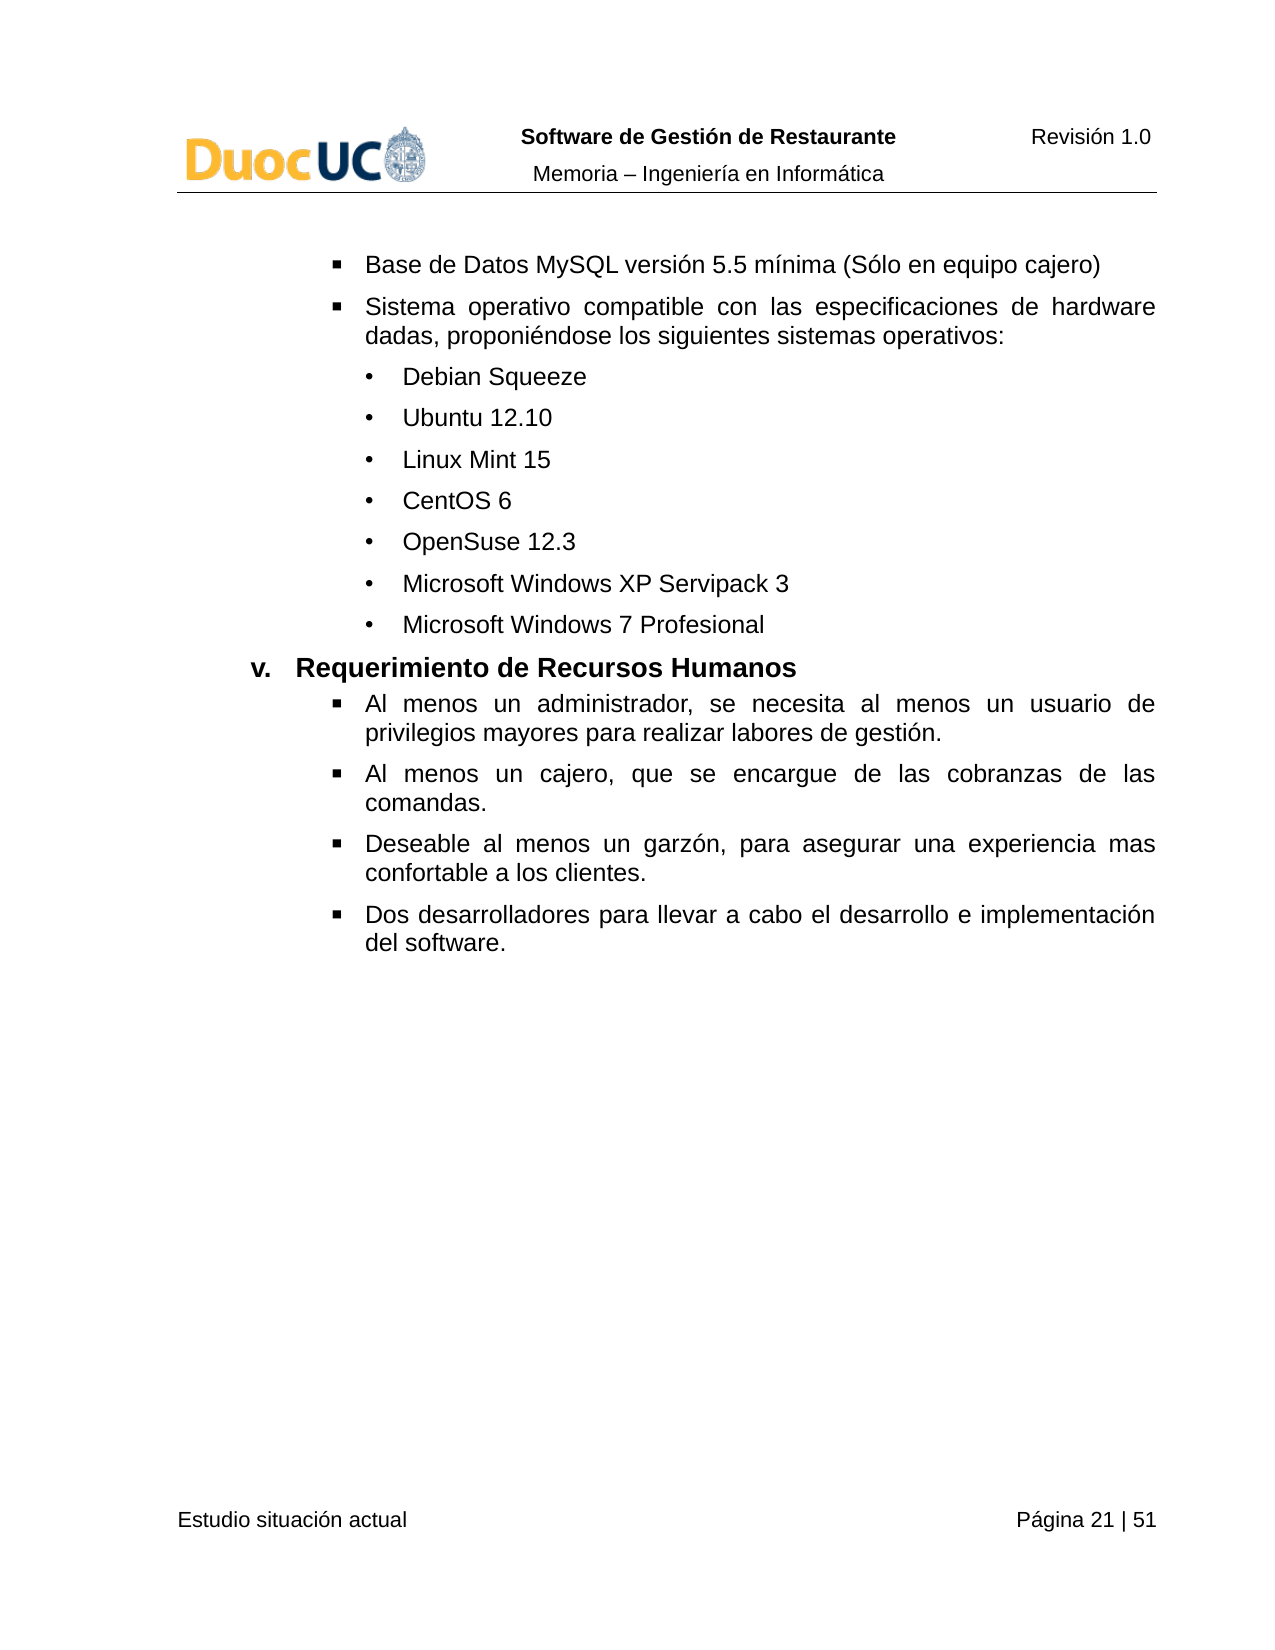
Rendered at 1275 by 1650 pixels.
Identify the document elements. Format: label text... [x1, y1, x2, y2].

list Microsoft Windows XP Servipack 3 [365, 569, 1157, 598]
list Al menos un cajero, que se encargue de las cobranzas de las comandas. [327, 759, 1157, 817]
list Debian Squeeze [365, 362, 1157, 391]
list Linux Mint 15 [365, 445, 1157, 473]
list Dos desarrolladores para llevar a cabo el desarrollo e implementación del software. [327, 899, 1157, 957]
list Microsoft Windows 7 Profesional [365, 610, 1157, 639]
list Sistema operativo compatible con las especificaciones de hardware dadas, proponiéndose los siguientes sistemas operativos: [327, 292, 1157, 349]
list Al menos un administrador, se necesita al menos un usuario de privilegios mayores para realizar labores de gestión. [327, 689, 1157, 747]
list CentOS 6 [365, 486, 1157, 515]
list Deseable al menos un garzón, para asegurar una experiencia mas confortable a los clientes. [327, 829, 1157, 887]
picture [182, 123, 426, 187]
subtitle Requerimiento de Recursos Humanos [250, 651, 1157, 683]
list Ubuntu 12.10 [365, 403, 1157, 432]
list OpenSuse 12.3 [365, 527, 1157, 556]
list Base de Datos MySQL versión 5.5 mínima (Sólo en equipo cajero) [327, 251, 1157, 279]
